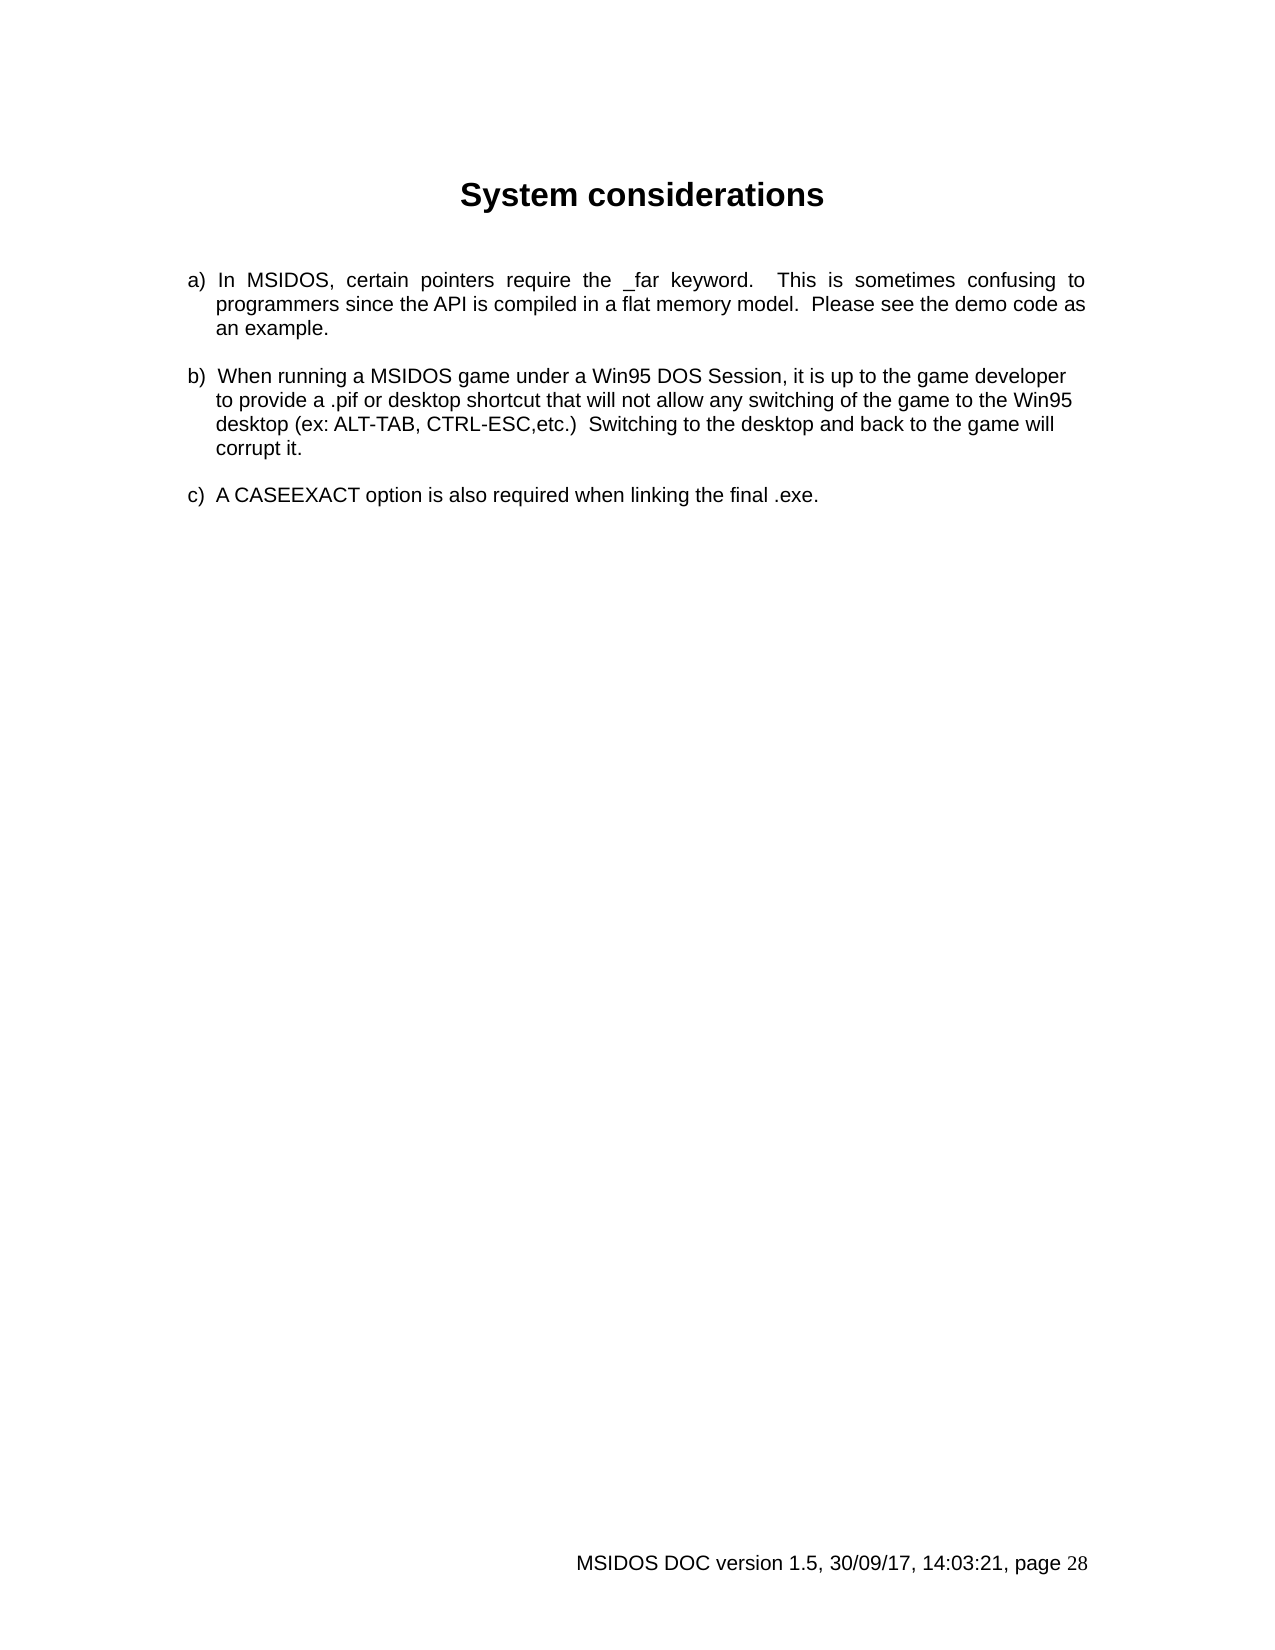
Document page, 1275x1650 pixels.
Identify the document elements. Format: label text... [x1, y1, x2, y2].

subtitle System considerations [187, 175, 1087, 213]
text c) A CASEEXACT option is also required when linking the final .exe. [187, 483, 1087, 507]
text b) When running a MSIDOS game under a Win95 DOS Session, it is up to the game developer to provide a .pif or desktop shortcut that will not allow any switching of the game to the Win95 desktop (ex: ALT-TAB, CTRL-ESC,etc.) Switching to the desktop and back to the game will corrupt it. [187, 363, 1087, 459]
text a) In MSIDOS, certain pointers require the _far keyword. This is sometimes confusing to programmers since the API is compiled in a flat memory model. Please see the demo code as an example. [187, 268, 1087, 339]
